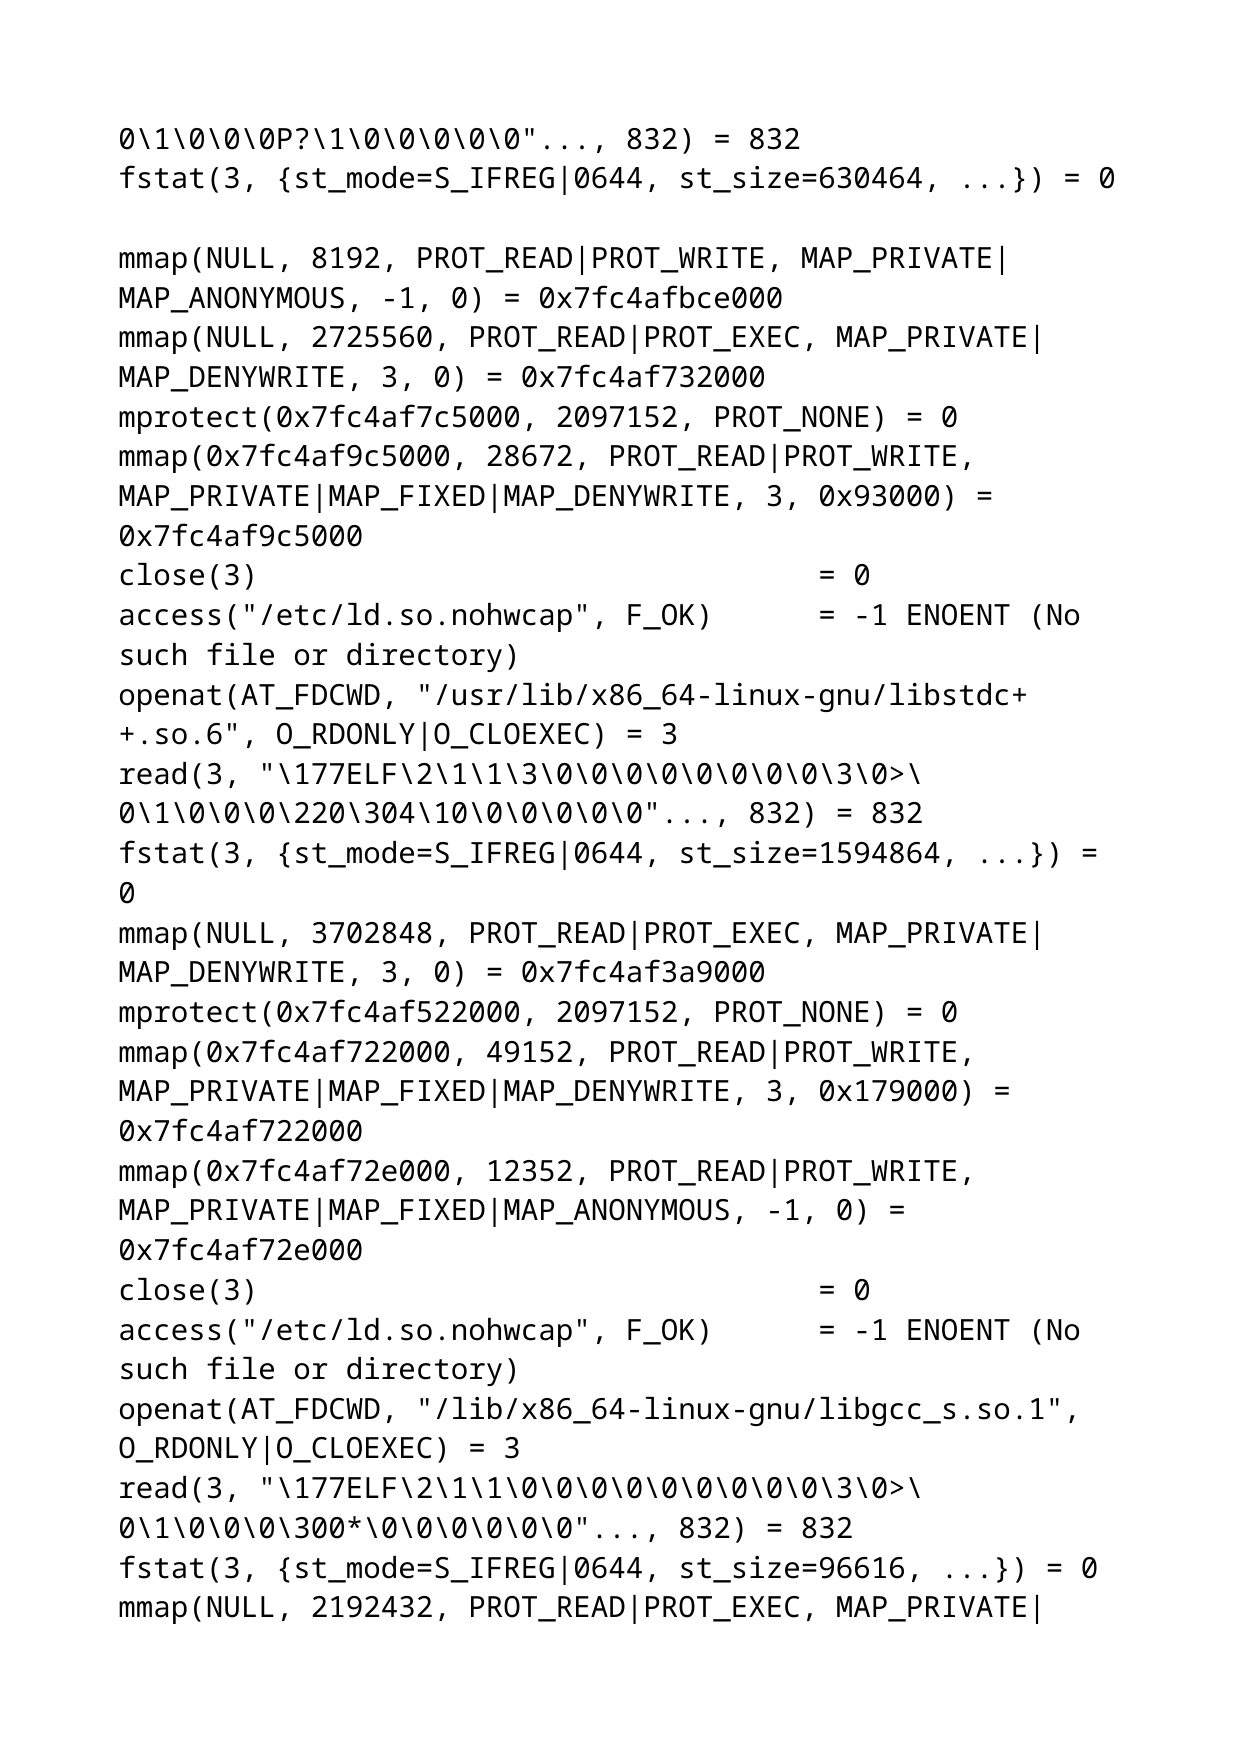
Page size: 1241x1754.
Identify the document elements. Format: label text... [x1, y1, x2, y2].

text 0\1\0\0\0P?\1\0\0\0\0\0"..., 832) = 832 fstat(3, {st_mode=S_IFREG|0644, st_size=630464, ...}) = 0 mmap(NULL, 8192, PROT_READ|PROT_WRITE, MAP_PRIVATE|MAP_ANONYMOUS, -1, 0) = 0x7fc4afbce000 mmap(NULL, 2725560, PROT_READ|PROT_EXEC, MAP_PRIVATE|MAP_DENYWRITE, 3, 0) = 0x7fc4af732000 mprotect(0x7fc4af7c5000, 2097152, PROT_NONE) = 0 mmap(0x7fc4af9c5000, 28672, PROT_READ|PROT_WRITE, MAP_PRIVATE|MAP_FIXED|MAP_DENYWRITE, 3, 0x93000) = 0x7fc4af9c5000 close(3) = 0 access("/etc/ld.so.nohwcap", F_OK) = -1 ENOENT (No such file or directory) openat(AT_FDCWD, "/usr/lib/x86_64-linux-gnu/libstdc++.so.6", O_RDONLY|O_CLOEXEC) = 3 read(3, "\177ELF\2\1\1\3\0\0\0\0\0\0\0\0\3\0>\0\1\0\0\0\220\304\10\0\0\0\0\0"..., 832) = 832 fstat(3, {st_mode=S_IFREG|0644, st_size=1594864, ...}) = 0 mmap(NULL, 3702848, PROT_READ|PROT_EXEC, MAP_PRIVATE|MAP_DENYWRITE, 3, 0) = 0x7fc4af3a9000 mprotect(0x7fc4af522000, 2097152, PROT_NONE) = 0 mmap(0x7fc4af722000, 49152, PROT_READ|PROT_WRITE, MAP_PRIVATE|MAP_FIXED|MAP_DENYWRITE, 3, 0x179000) = 0x7fc4af722000 mmap(0x7fc4af72e000, 12352, PROT_READ|PROT_WRITE, MAP_PRIVATE|MAP_FIXED|MAP_ANONYMOUS, -1, 0) = 0x7fc4af72e000 close(3) = 0 access("/etc/ld.so.nohwcap", F_OK) = -1 ENOENT (No such file or directory) openat(AT_FDCWD, "/lib/x86_64-linux-gnu/libgcc_s.so.1", O_RDONLY|O_CLOEXEC) = 3 read(3, "\177ELF\2\1\1\0\0\0\0\0\0\0\0\0\3\0>\0\1\0\0\0\300*\0\0\0\0\0\0"..., 832) = 832 fstat(3, {st_mode=S_IFREG|0644, st_size=96616, ...}) = 0 mmap(NULL, 2192432, PROT_READ|PROT_EXEC, MAP_PRIVATE| [118, 118, 1122, 1626]
